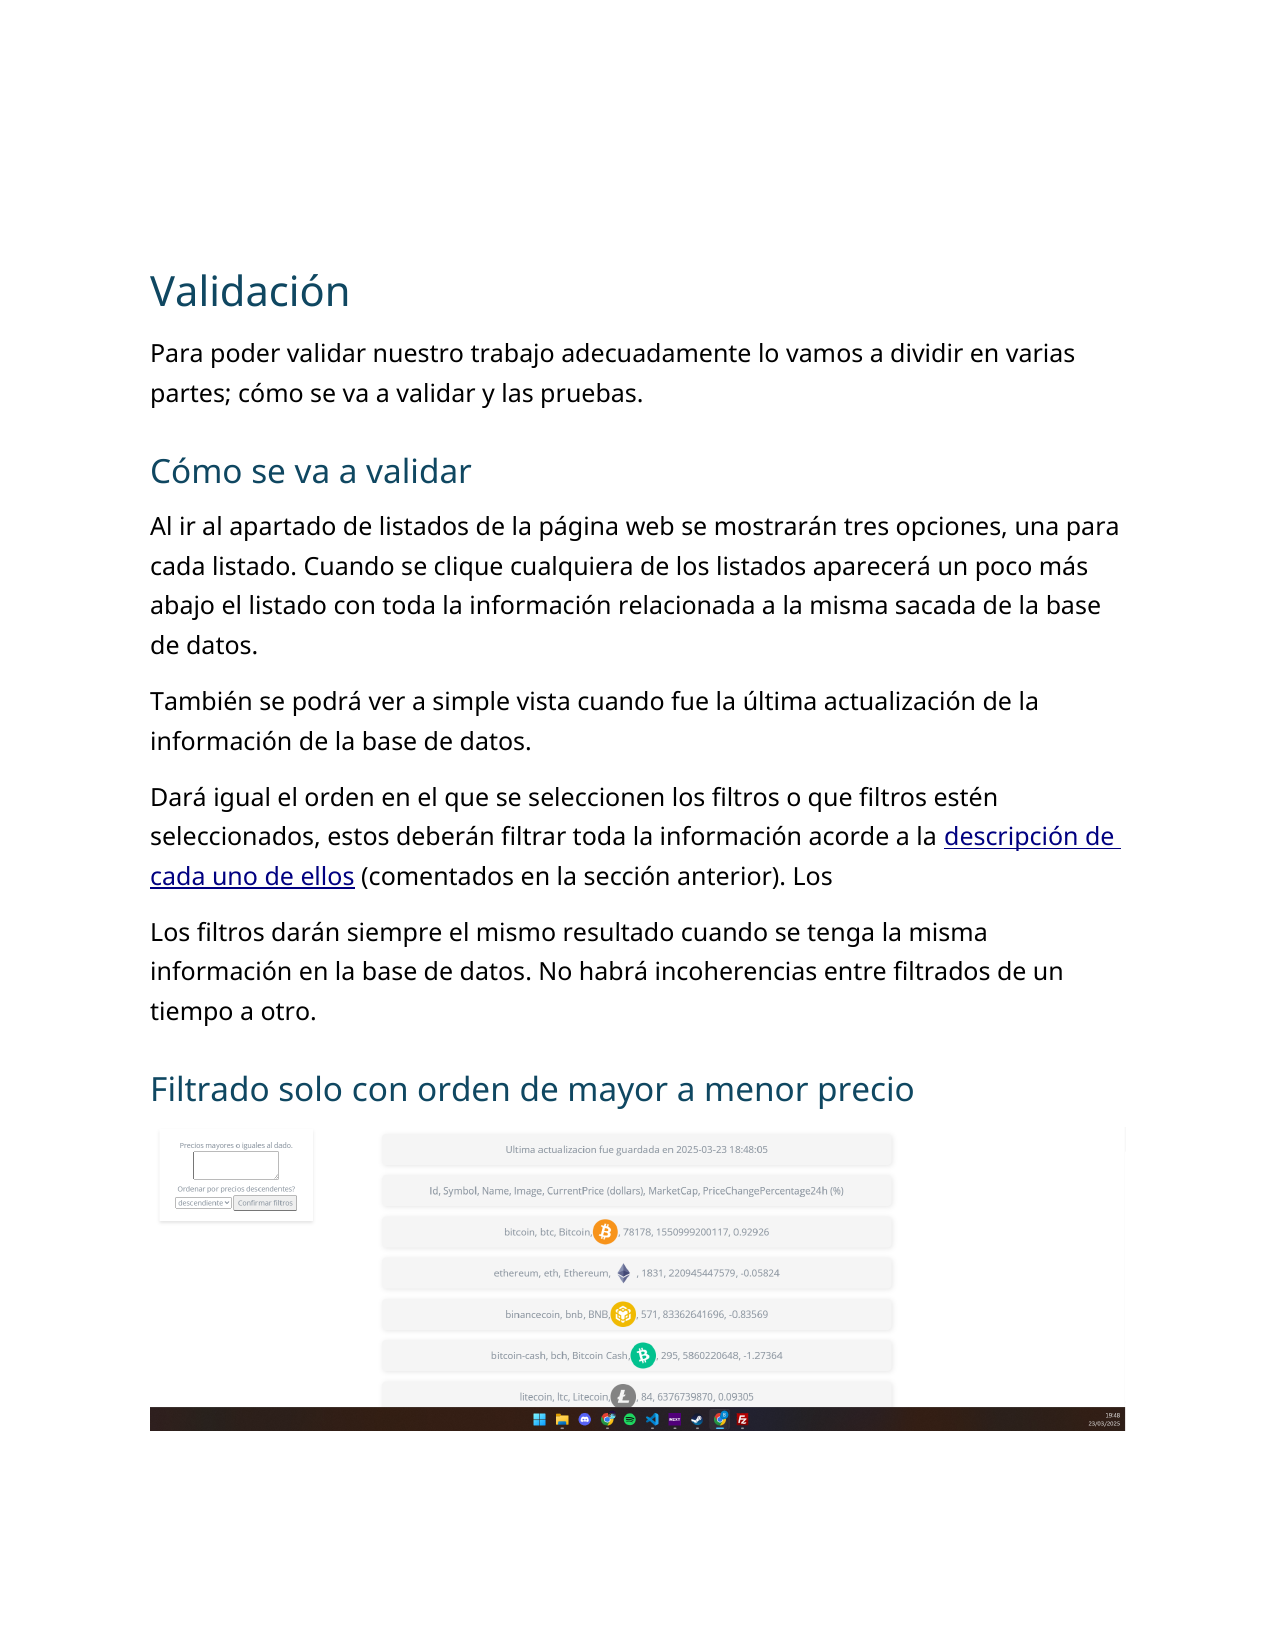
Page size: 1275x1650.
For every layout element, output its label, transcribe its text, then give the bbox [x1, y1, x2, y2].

text Al ir al apartado de listados de la página web se mostrarán tres opciones, una para cada listado. Cuando se clique cualquiera de los listados aparecerá un poco más abajo el listado con toda la información relacionada a la misma sacada de la base de datos. [150, 509, 1125, 662]
text También se podrá ver a simple vista cuando fue la última actualización de la información de la base de datos. [150, 684, 1125, 757]
subtitle Cómo se va a validar [150, 448, 1125, 493]
text Los filtros darán siempre el mismo resultado cuando se tenga la misma información en la base de datos. No habrá incoherencias entre filtrados de un tiempo a otro. [150, 914, 1125, 1027]
text Para poder validar nuestro trabajo adecuadamente lo vamos a dividir en varias partes; cómo se va a validar y las pruebas. [150, 336, 1125, 409]
subtitle Validación [150, 262, 1125, 318]
text Dará igual el orden en el que se seleccionen los filtros o que filtros estén seleccionados, estos deberán filtrar toda la información acorde a la descripción de cada uno de ellos (comentados en la sección anterior). Los [150, 779, 1125, 892]
subtitle Filtrado solo con orden de mayor a menor precio [150, 1066, 1125, 1112]
